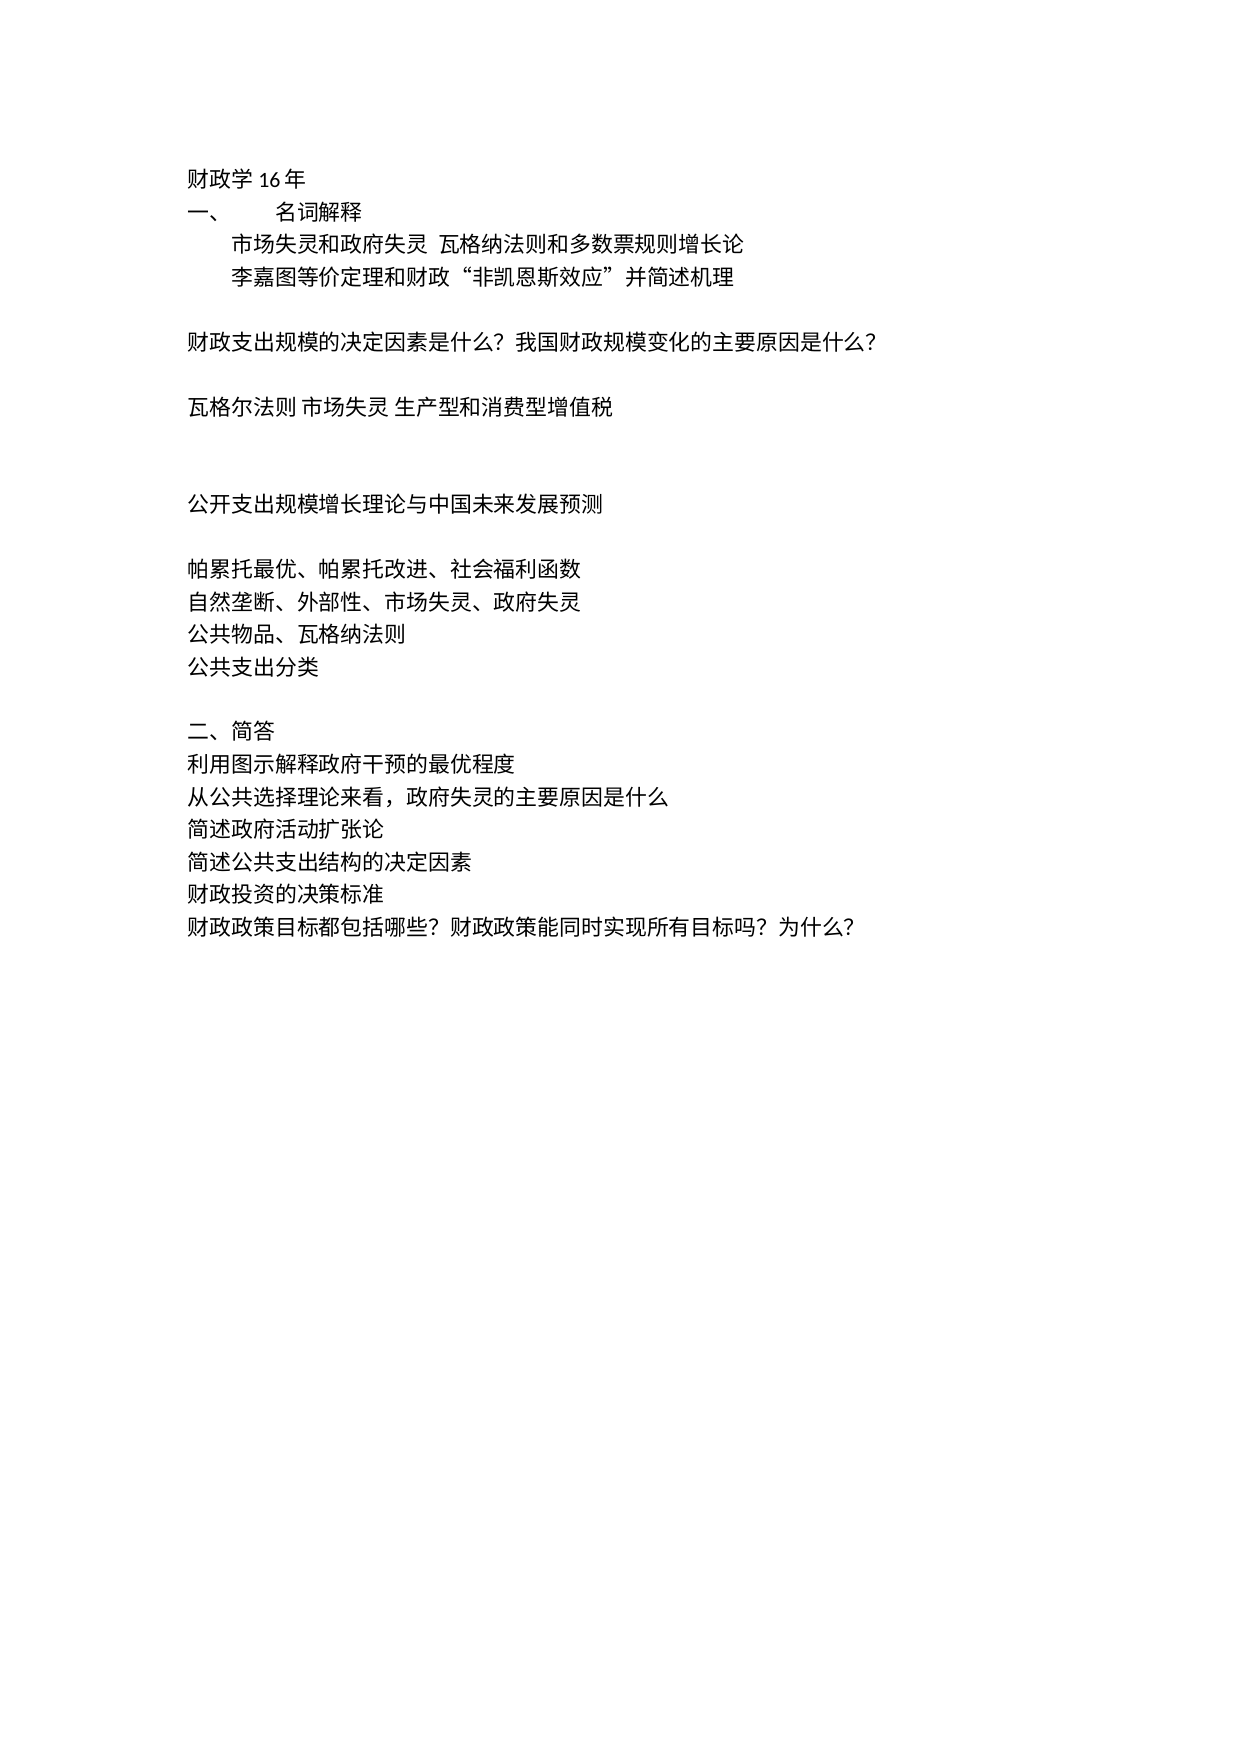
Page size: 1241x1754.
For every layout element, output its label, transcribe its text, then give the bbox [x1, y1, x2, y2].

text 财政学 16年 [187, 162, 1053, 194]
list 瓦格尔法则 市场失灵 生产型和消费型增值税 [187, 389, 1053, 422]
list 从公共选择理论来看，政府失灵的主要原因是什么 [187, 779, 1053, 812]
list 简述公共支出结构的决定因素 [187, 844, 1053, 877]
list 财政政策目标都包括哪些？财政政策能同时实现所有目标吗？为什么？ [187, 909, 1053, 942]
list 自然垄断、外部性、市场失灵、政府失灵 [187, 584, 1053, 617]
list 简述政府活动扩张论 [187, 812, 1053, 844]
list 帕累托最优、帕累托改进、社会福利函数 [187, 552, 1053, 584]
list 公共物品、瓦格纳法则 [187, 617, 1053, 649]
list 名词解释 [187, 194, 1053, 227]
list 市场失灵和政府失灵 瓦格纳法则和多数票规则增长论 [231, 227, 1053, 259]
list 利用图示解释政府干预的最优程度 [187, 747, 1053, 779]
list 公共支出分类 [187, 649, 1053, 682]
list 财政投资的决策标准 [187, 877, 1053, 909]
list 二、简答 [187, 714, 1053, 747]
list 公开支出规模增长理论与中国未来发展预测 [187, 487, 1053, 519]
list 李嘉图等价定理和财政“非凯恩斯效应”并简述机理 [231, 259, 1053, 292]
list 财政支出规模的决定因素是什么？我国财政规模变化的主要原因是什么？ [187, 324, 1053, 357]
